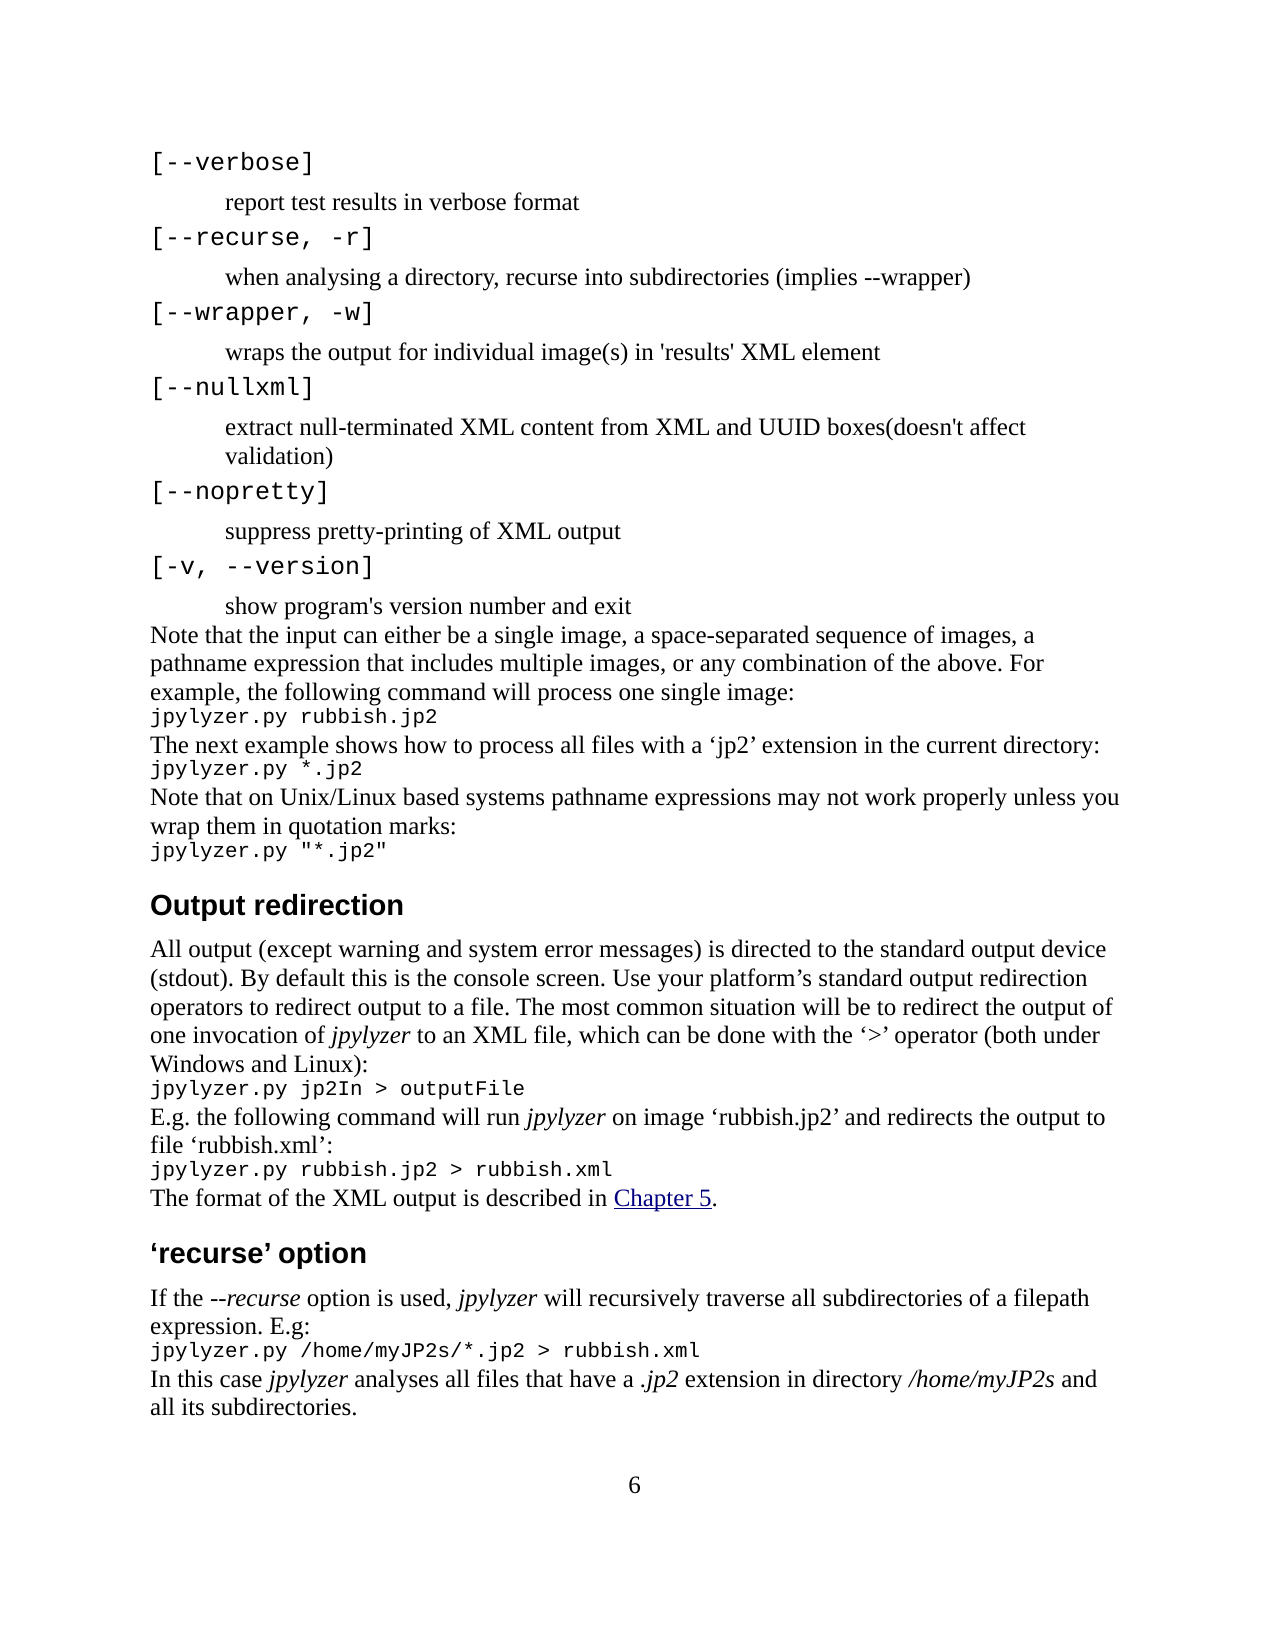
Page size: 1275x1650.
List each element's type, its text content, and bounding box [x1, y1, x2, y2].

text E.g. the following command will run jpylyzer on image ‘rubbish.jp2’ and redirects the output to file ‘rubbish.xml’: [150, 1102, 1125, 1159]
text report test results in verbose format [225, 187, 1125, 216]
text wraps the output for individual image(s) in 'results' XML element [225, 337, 1125, 366]
text [--verbose] [150, 150, 1125, 178]
text [--recurse, -r] [150, 225, 1125, 253]
text jpylyzer.py rubbish.jp2 [150, 706, 1125, 730]
text Note that the input can either be a single image, a space-separated sequence of images, a pathname expression that includes multiple images, or any combination of the above. For example, the following command will process one single image: [150, 620, 1125, 706]
text [-v, --version] [150, 554, 1125, 582]
text [--nullxml] [150, 375, 1125, 403]
subtitle Output redirection [150, 888, 1125, 922]
subtitle ‘recurse’ option [150, 1237, 1125, 1270]
text All output (except warning and system error messages) is directed to the standard output device (stdout). By default this is the console screen. Use your platform’s standard output redirection operators to redirect output to a file. The most common situation will be to redirect the output of one invocation of jpylyzer to an XML file, which can be done with the ‘>’ operator (both under Windows and Linux): [150, 934, 1125, 1078]
text suppress pretty-printing of XML output [225, 516, 1125, 545]
text jpylyzer.py *.jp2 [150, 758, 1125, 782]
text Note that on Unix/Linux based systems pathname expressions may not work properly unless you wrap them in quotation marks: [150, 782, 1125, 839]
text The next example shows how to process all files with a ‘jp2’ extension in the current directory: [150, 730, 1125, 758]
text [--nopretty] [150, 479, 1125, 507]
text [--wrapper, -w] [150, 300, 1125, 328]
text extract null-terminated XML content from XML and UUID boxes(doesn't affect validation) [225, 412, 1125, 470]
text show program's version number and exit [225, 591, 1125, 620]
text jpylyzer.py "*.jp2" [150, 839, 1125, 863]
text The format of the XML output is described in Chapter 5. [150, 1183, 1125, 1212]
text when analysing a directory, recurse into subdirectories (implies --wrapper) [225, 262, 1125, 291]
text In this case jpylyzer analyses all files that have a .jp2 extension in directory /home/myJP2s and all its subdirectories. [150, 1364, 1125, 1421]
text jpylyzer.py rubbish.jp2 > rubbish.xml [150, 1159, 1125, 1183]
text jpylyzer.py jp2In > outputFile [150, 1078, 1125, 1102]
text If the --recurse option is used, jpylyzer will recursively traverse all subdirectories of a filepath expression. E.g: [150, 1283, 1125, 1340]
text jpylyzer.py /home/myJP2s/*.jp2 > rubbish.xml [150, 1340, 1125, 1364]
